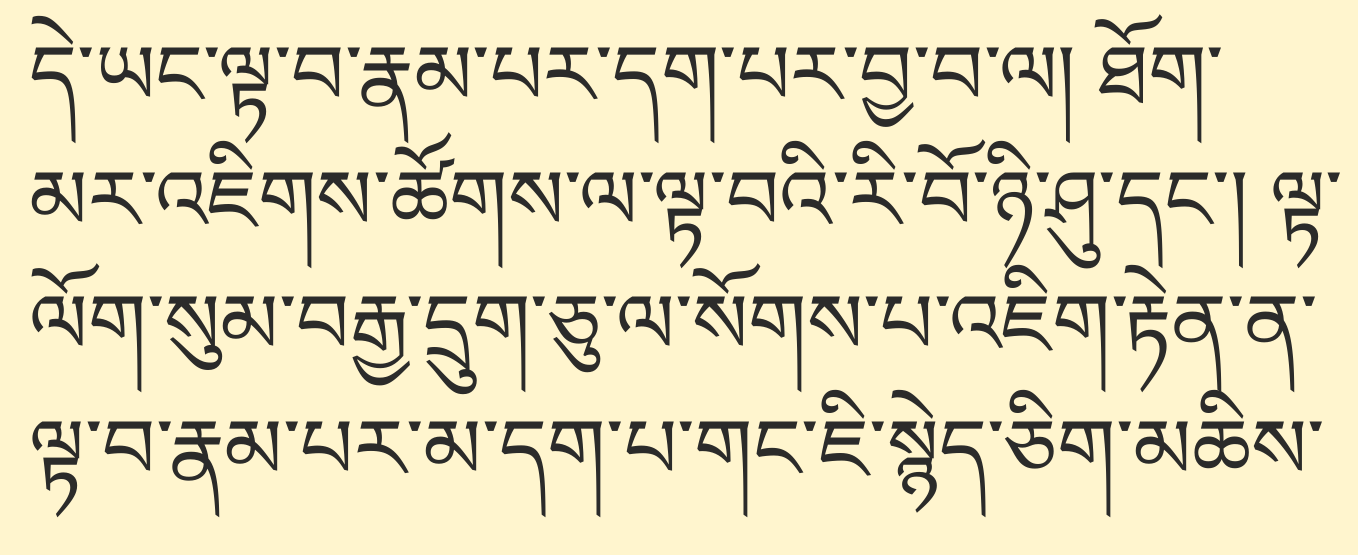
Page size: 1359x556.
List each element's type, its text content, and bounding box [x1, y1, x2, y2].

text དེ་ཡང་ལྟ་བ་རྣམ་པར་དག་པར་བྱ་བ་ལ། ཐོག་མར་འཇིགས་ཚོགས་ལ་ལྟ་བའི་རི་བོ་ཉི་ཤུ་དང་། ལྟ་ལོག་སུམ་བརྒྱ་དྲུག་ཅུ་ལ་སོགས་པ་འཇིག་རྟེན་ན་ལྟ་བ་རྣམ་པར་མ་དག་པ་གང་ཇི་སྙེད་ཅིག་མཆིས་ [29, 29, 1346, 513]
